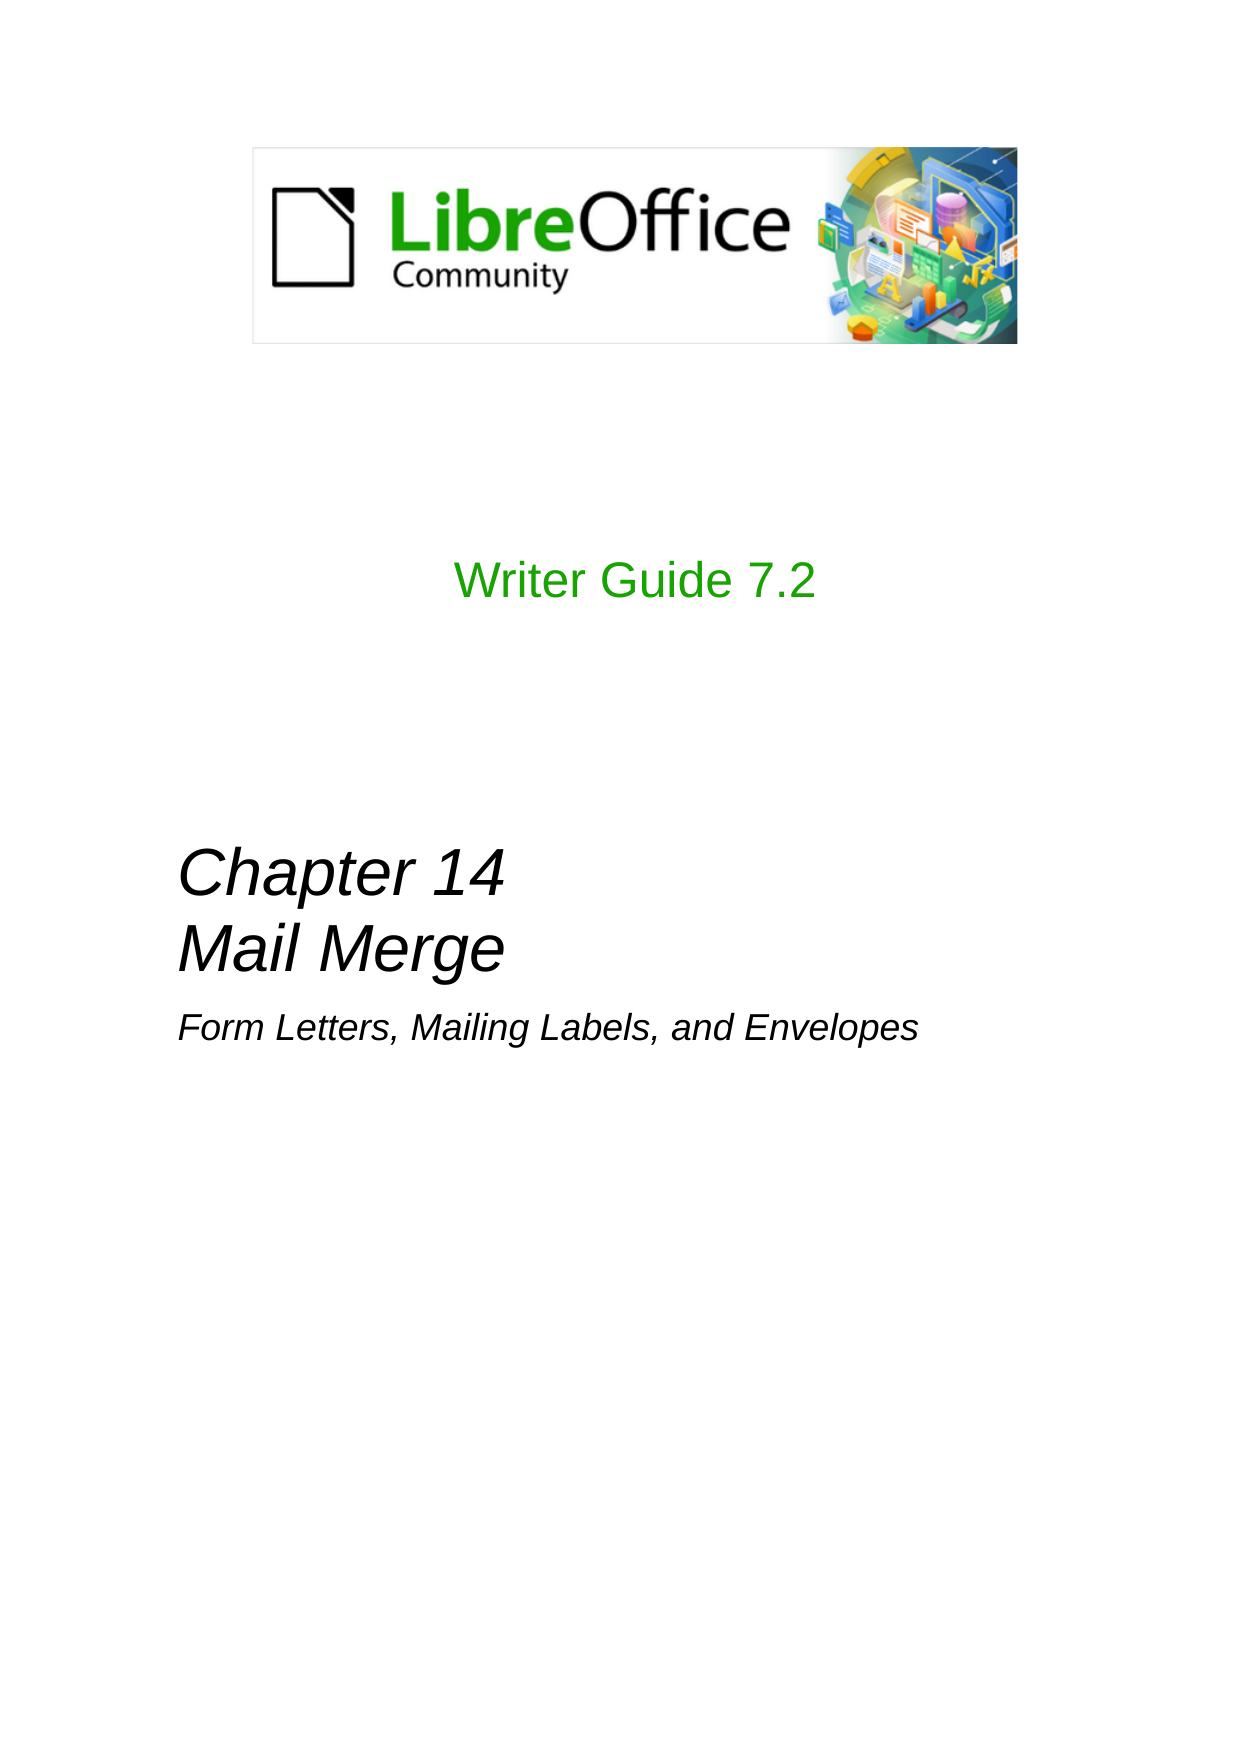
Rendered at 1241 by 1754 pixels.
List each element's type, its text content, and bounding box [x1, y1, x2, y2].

text Writer Guide 7.2 [177, 550, 1093, 608]
picture [252, 147, 1018, 344]
subtitle Form Letters, Mailing Labels, and Envelopes [177, 1006, 1093, 1049]
title Chapter 14 Mail Merge [177, 833, 1093, 986]
